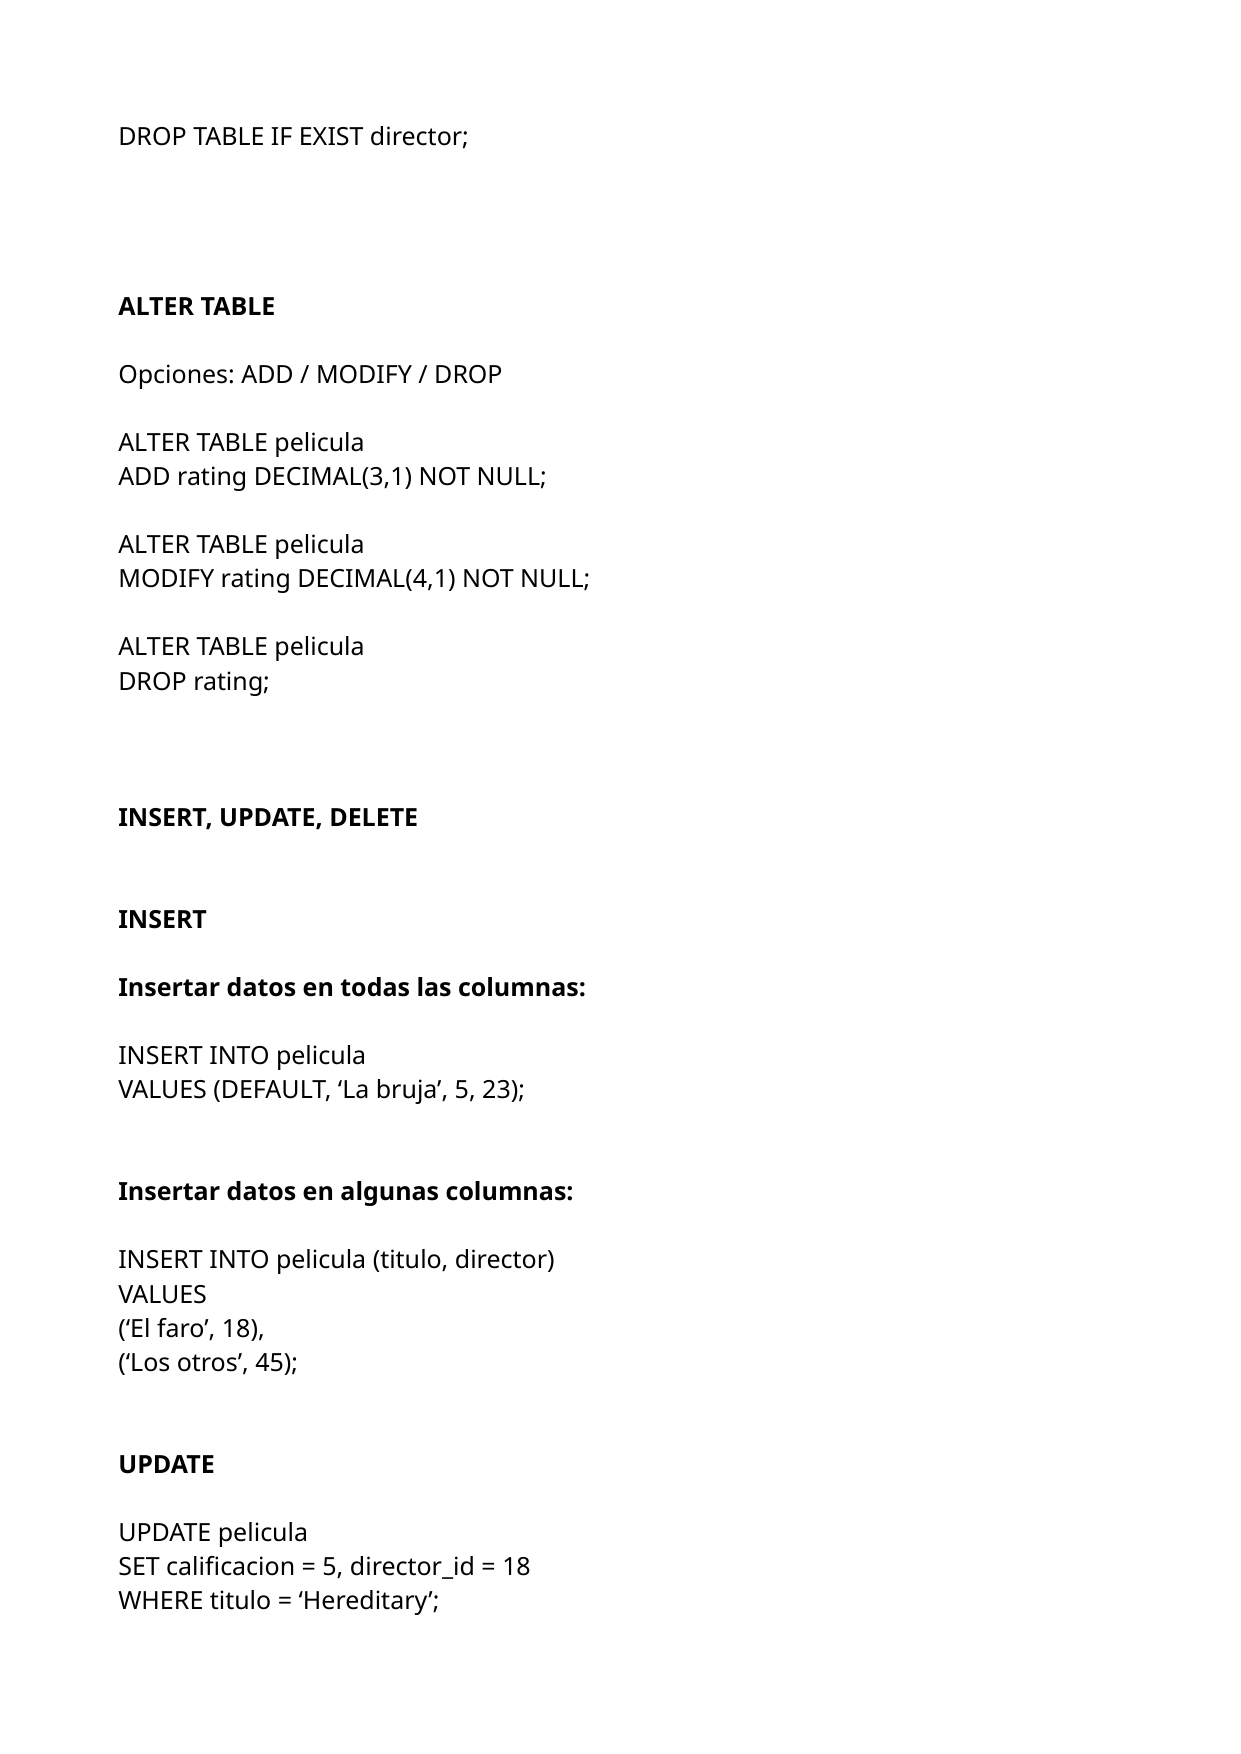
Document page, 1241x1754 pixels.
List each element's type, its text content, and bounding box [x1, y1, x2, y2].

text MODIFY rating DECIMAL(4,1) NOT NULL; [118, 561, 1122, 595]
text Insertar datos en algunas columnas: [118, 1174, 1122, 1208]
text VALUES (DEFAULT, ‘La bruja’, 5, 23); [118, 1072, 1122, 1106]
text UPDATE [118, 1447, 1122, 1481]
text WHERE titulo = ‘Hereditary’; [118, 1583, 1122, 1617]
text (‘Los otros’, 45); [118, 1344, 1122, 1378]
text Insertar datos en todas las columnas: [118, 970, 1122, 1004]
text INSERT INTO pelicula [118, 1038, 1122, 1072]
text Opciones: ADD / MODIFY / DROP [118, 357, 1122, 391]
text SET calificacion = 5, director_id = 18 [118, 1549, 1122, 1583]
text INSERT, UPDATE, DELETE [118, 799, 1122, 833]
text ALTER TABLE pelicula [118, 629, 1122, 663]
text ALTER TABLE pelicula [118, 425, 1122, 459]
text VALUES [118, 1276, 1122, 1310]
text (‘El faro’, 18), [118, 1310, 1122, 1344]
text DROP rating; [118, 663, 1122, 697]
text INSERT INTO pelicula (titulo, director) [118, 1242, 1122, 1276]
text DROP TABLE IF EXIST director; [118, 118, 1122, 152]
text ALTER TABLE pelicula [118, 527, 1122, 561]
text ADD rating DECIMAL(3,1) NOT NULL; [118, 459, 1122, 493]
text ALTER TABLE [118, 288, 1122, 322]
text INSERT [118, 902, 1122, 936]
text UPDATE pelicula [118, 1515, 1122, 1549]
